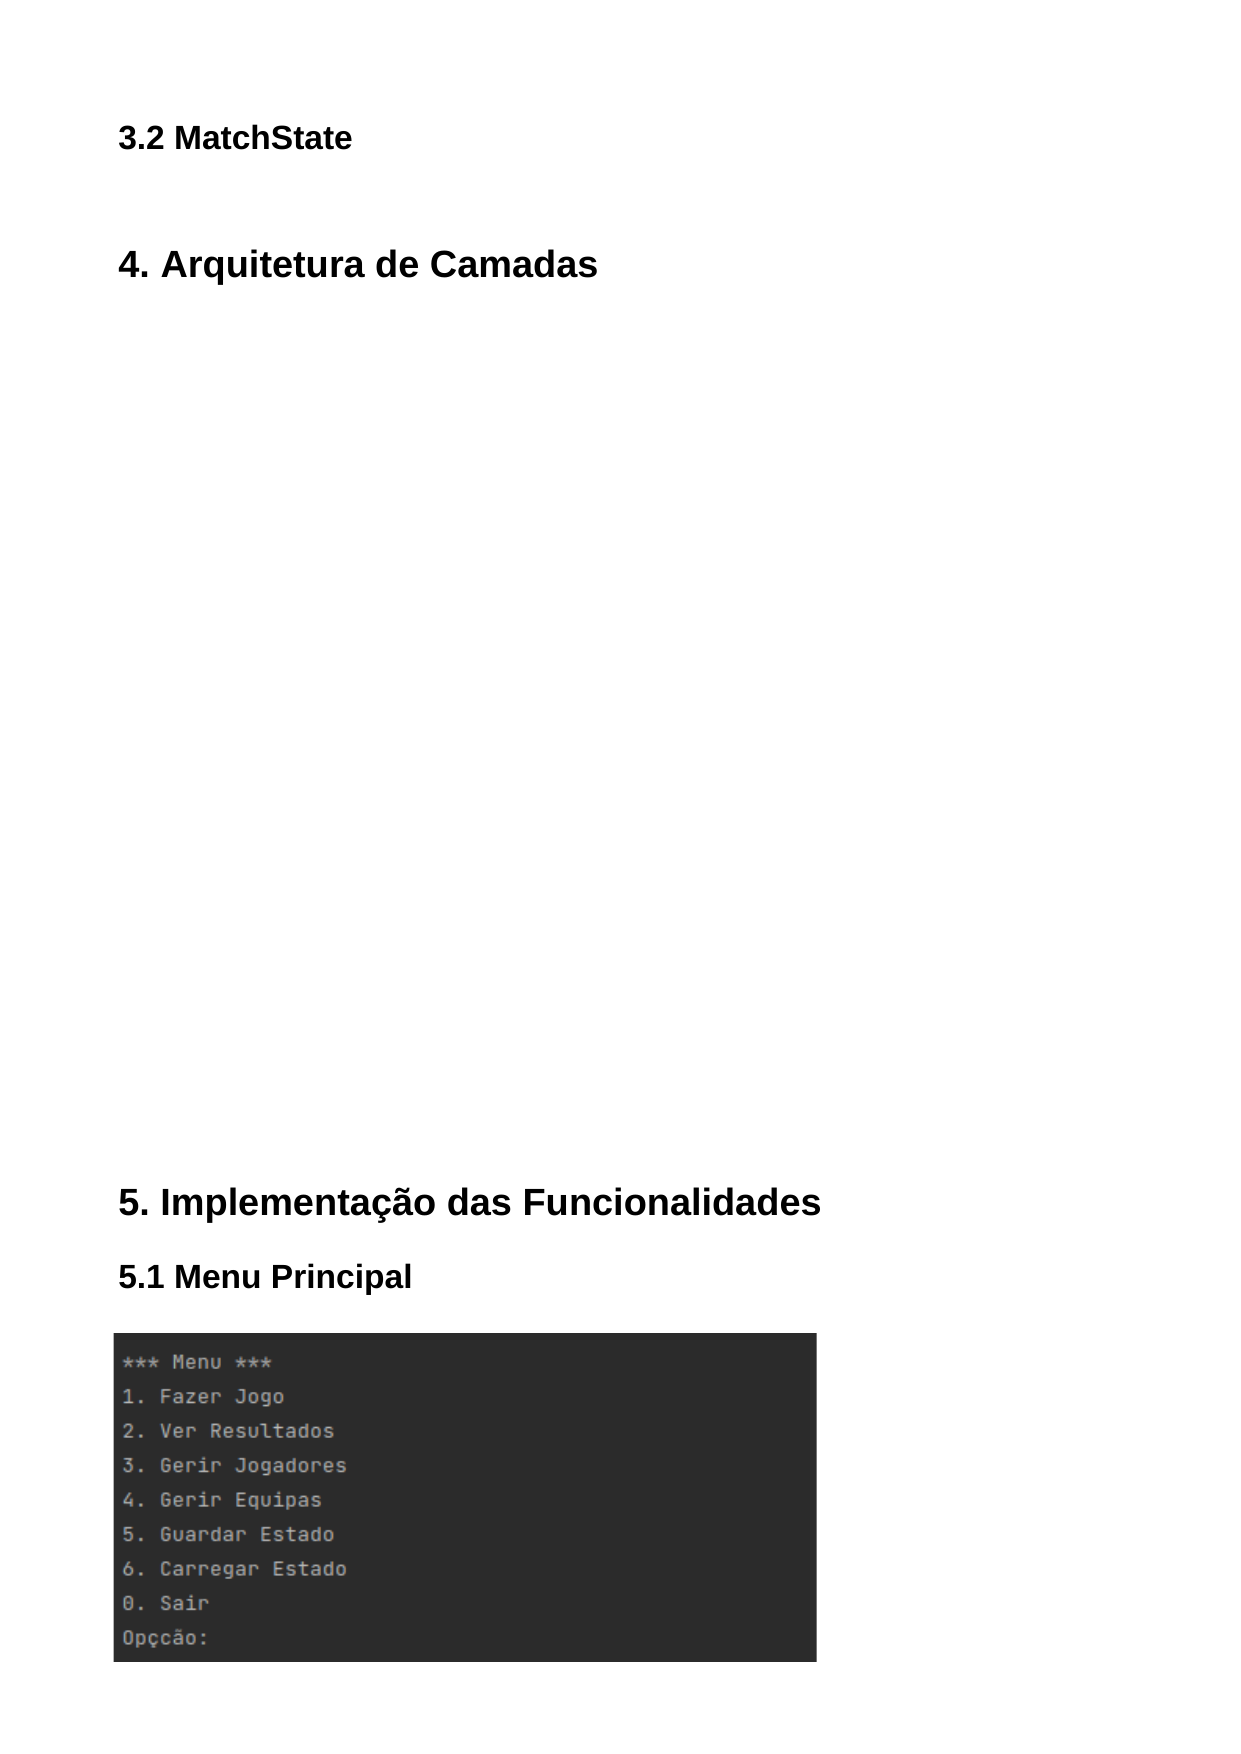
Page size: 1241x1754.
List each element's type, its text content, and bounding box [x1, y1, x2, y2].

subtitle 4. Arquitetura de Camadas [118, 242, 1122, 286]
subtitle 5.1 Menu Principal [118, 1257, 1122, 1296]
subtitle 5. Implementação das Funcionalidades [118, 1180, 1122, 1223]
subtitle 3.2 MatchState [118, 118, 1122, 157]
picture [113, 1333, 817, 1662]
